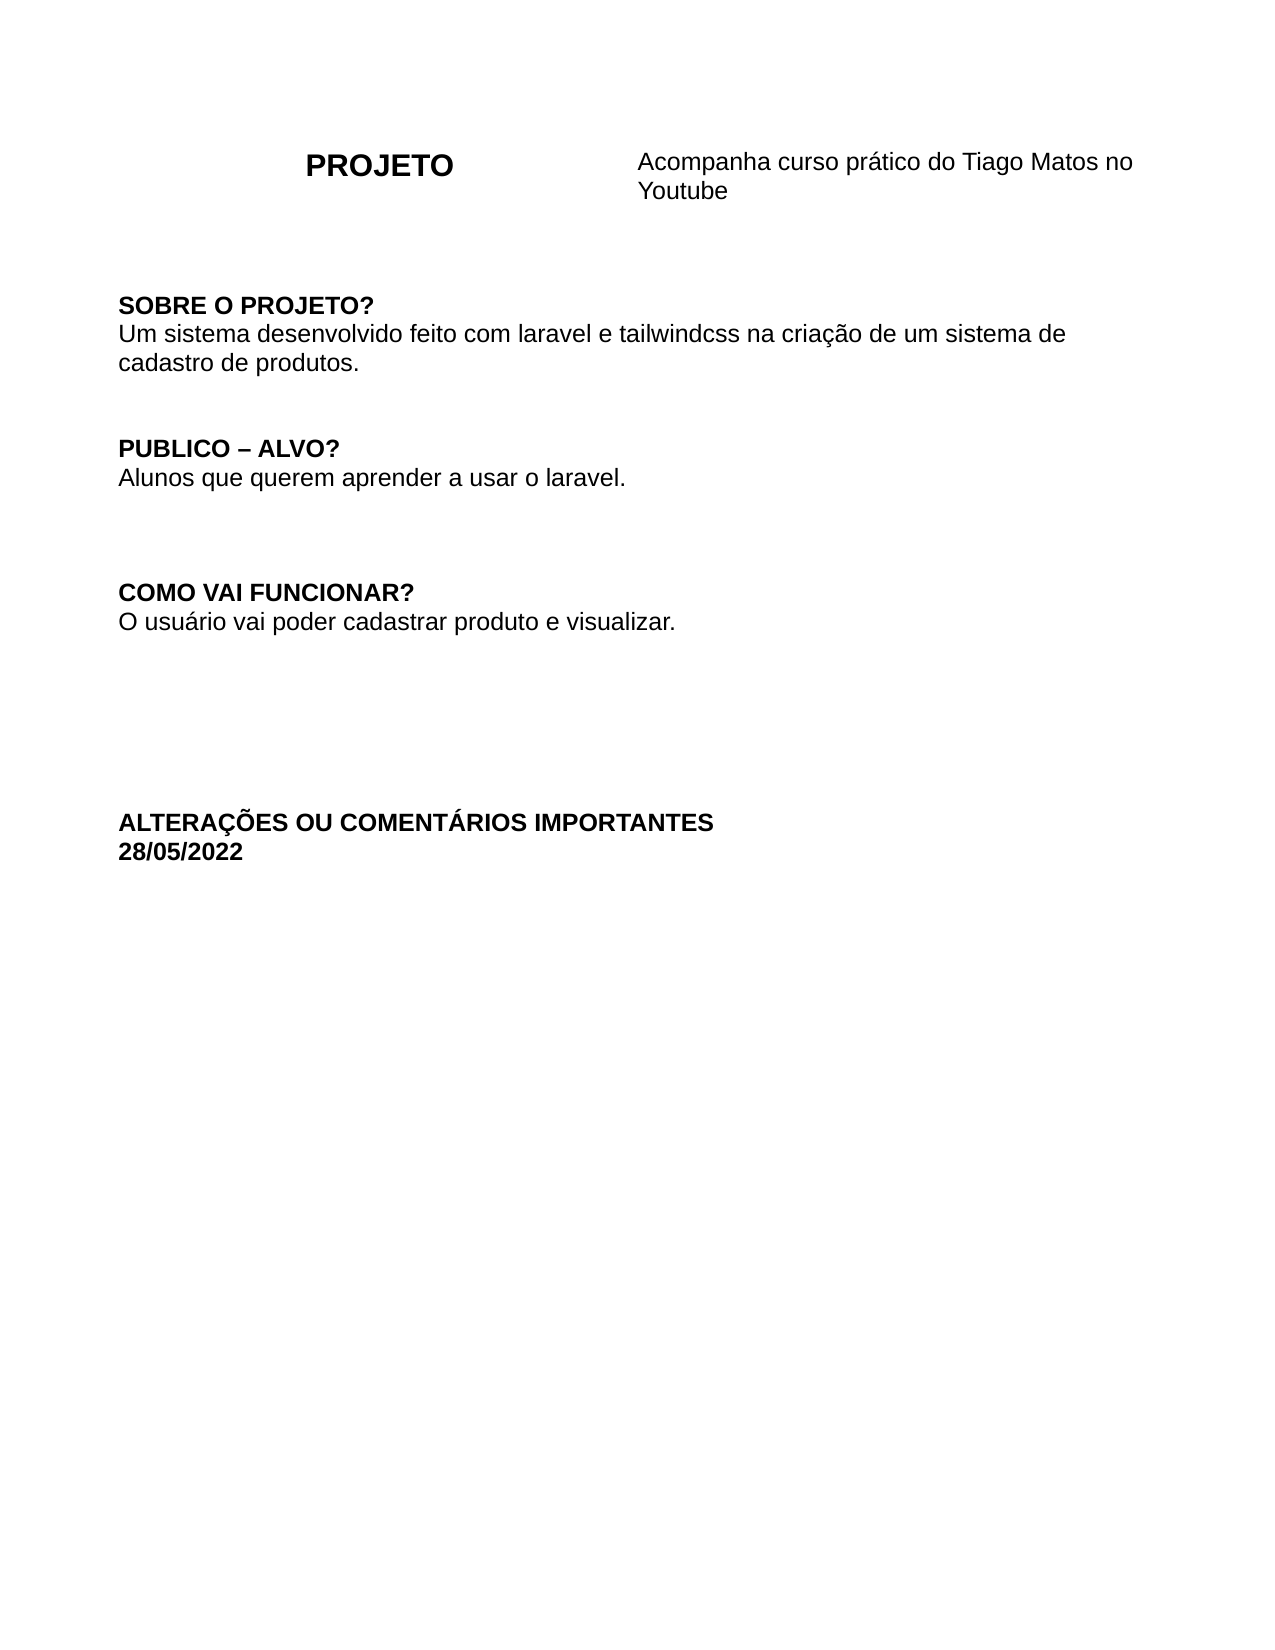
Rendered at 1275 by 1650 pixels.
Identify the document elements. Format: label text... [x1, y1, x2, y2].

text Um sistema desenvolvido feito com laravel e tailwindcss na criação de um sistema de cadastro de produtos. [118, 319, 1157, 377]
table_header PROJETO [122, 147, 637, 204]
text ALTERAÇÕES OU COMENTÁRIOS IMPORTANTES [118, 808, 1157, 837]
text COMO VAI FUNCIONAR? [118, 578, 1157, 607]
text O usuário vai poder cadastrar produto e visualizar. [118, 607, 1157, 636]
table_header Acompanha curso prático do Tiago Matos no Youtube [638, 147, 1158, 204]
text PUBLICO – ALVO? [118, 434, 1157, 463]
text Alunos que querem aprender a usar o laravel. [118, 463, 1157, 492]
text 28/05/2022 [118, 837, 1157, 866]
text SOBRE O PROJETO? [118, 291, 1157, 319]
